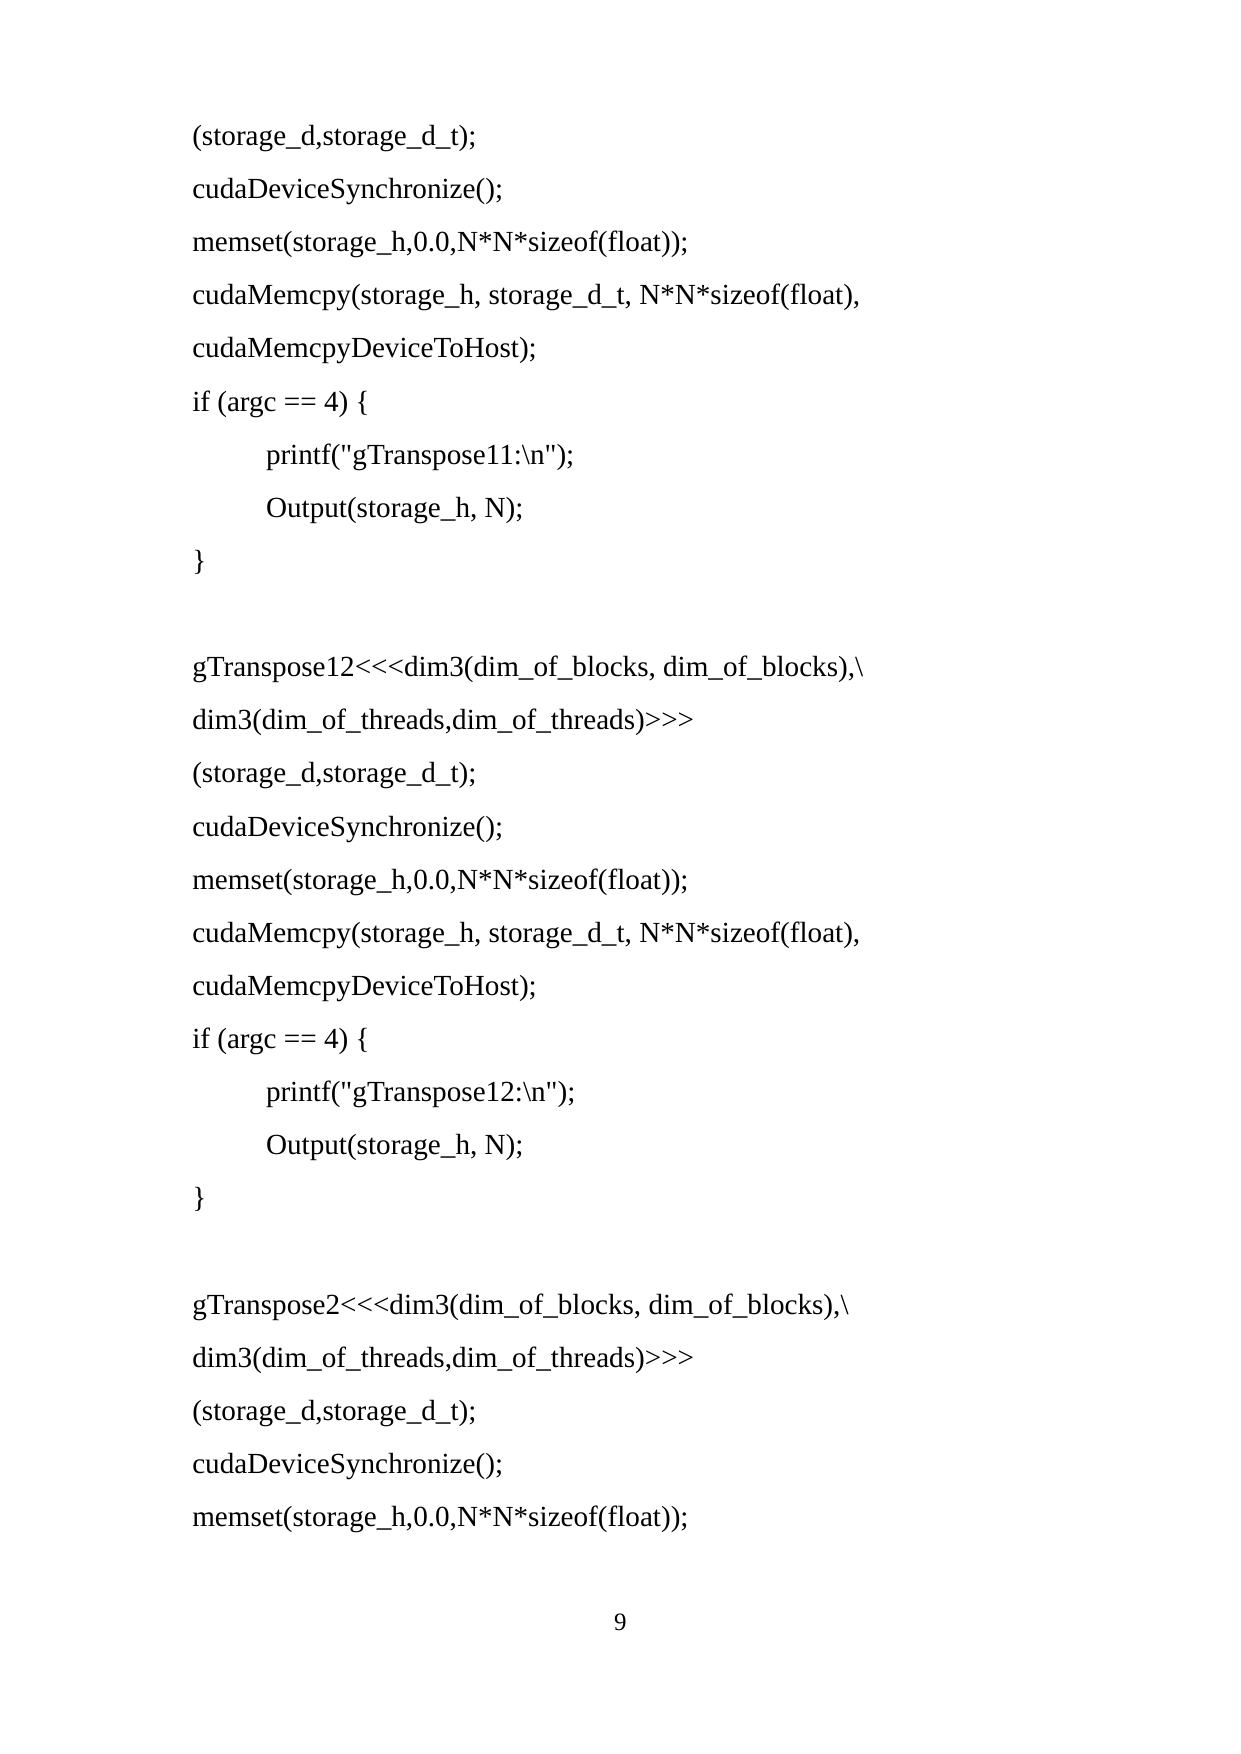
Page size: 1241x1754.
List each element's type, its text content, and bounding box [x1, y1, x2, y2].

text (storage_d,storage_d_t); [118, 756, 1122, 789]
text dim3(dim_of_threads,dim_of_threads)>>> [118, 702, 1122, 736]
text if (argc == 4) { [118, 384, 1122, 417]
text (storage_d,storage_d_t); [118, 1393, 1122, 1427]
text Output(storage_h, N); [118, 1127, 1122, 1161]
text cudaMemcpyDeviceToHost); [118, 968, 1122, 1002]
text gTranspose2<<<dim3(dim_of_blocks, dim_of_blocks),\ [118, 1287, 1122, 1320]
text } [118, 543, 1122, 577]
text memset(storage_h,0.0,N*N*sizeof(float)); [118, 862, 1122, 895]
text cudaDeviceSynchronize(); [118, 809, 1122, 842]
text Output(storage_h, N); [118, 490, 1122, 523]
text printf("gTranspose12:\n"); [118, 1074, 1122, 1108]
text } [118, 1181, 1122, 1214]
text if (argc == 4) { [118, 1021, 1122, 1055]
text gTranspose12<<<dim3(dim_of_blocks, dim_of_blocks),\ [118, 649, 1122, 683]
text cudaDeviceSynchronize(); [118, 171, 1122, 205]
text cudaMemcpy(storage_h, storage_d_t, N*N*sizeof(float), [118, 915, 1122, 948]
text cudaMemcpy(storage_h, storage_d_t, N*N*sizeof(float), [118, 277, 1122, 311]
text memset(storage_h,0.0,N*N*sizeof(float)); [118, 224, 1122, 258]
text cudaDeviceSynchronize(); [118, 1446, 1122, 1480]
text memset(storage_h,0.0,N*N*sizeof(float)); [118, 1499, 1122, 1533]
text cudaMemcpyDeviceToHost); [118, 331, 1122, 364]
text (storage_d,storage_d_t); [118, 118, 1122, 152]
text printf("gTranspose11:\n"); [118, 437, 1122, 470]
text dim3(dim_of_threads,dim_of_threads)>>> [118, 1340, 1122, 1373]
